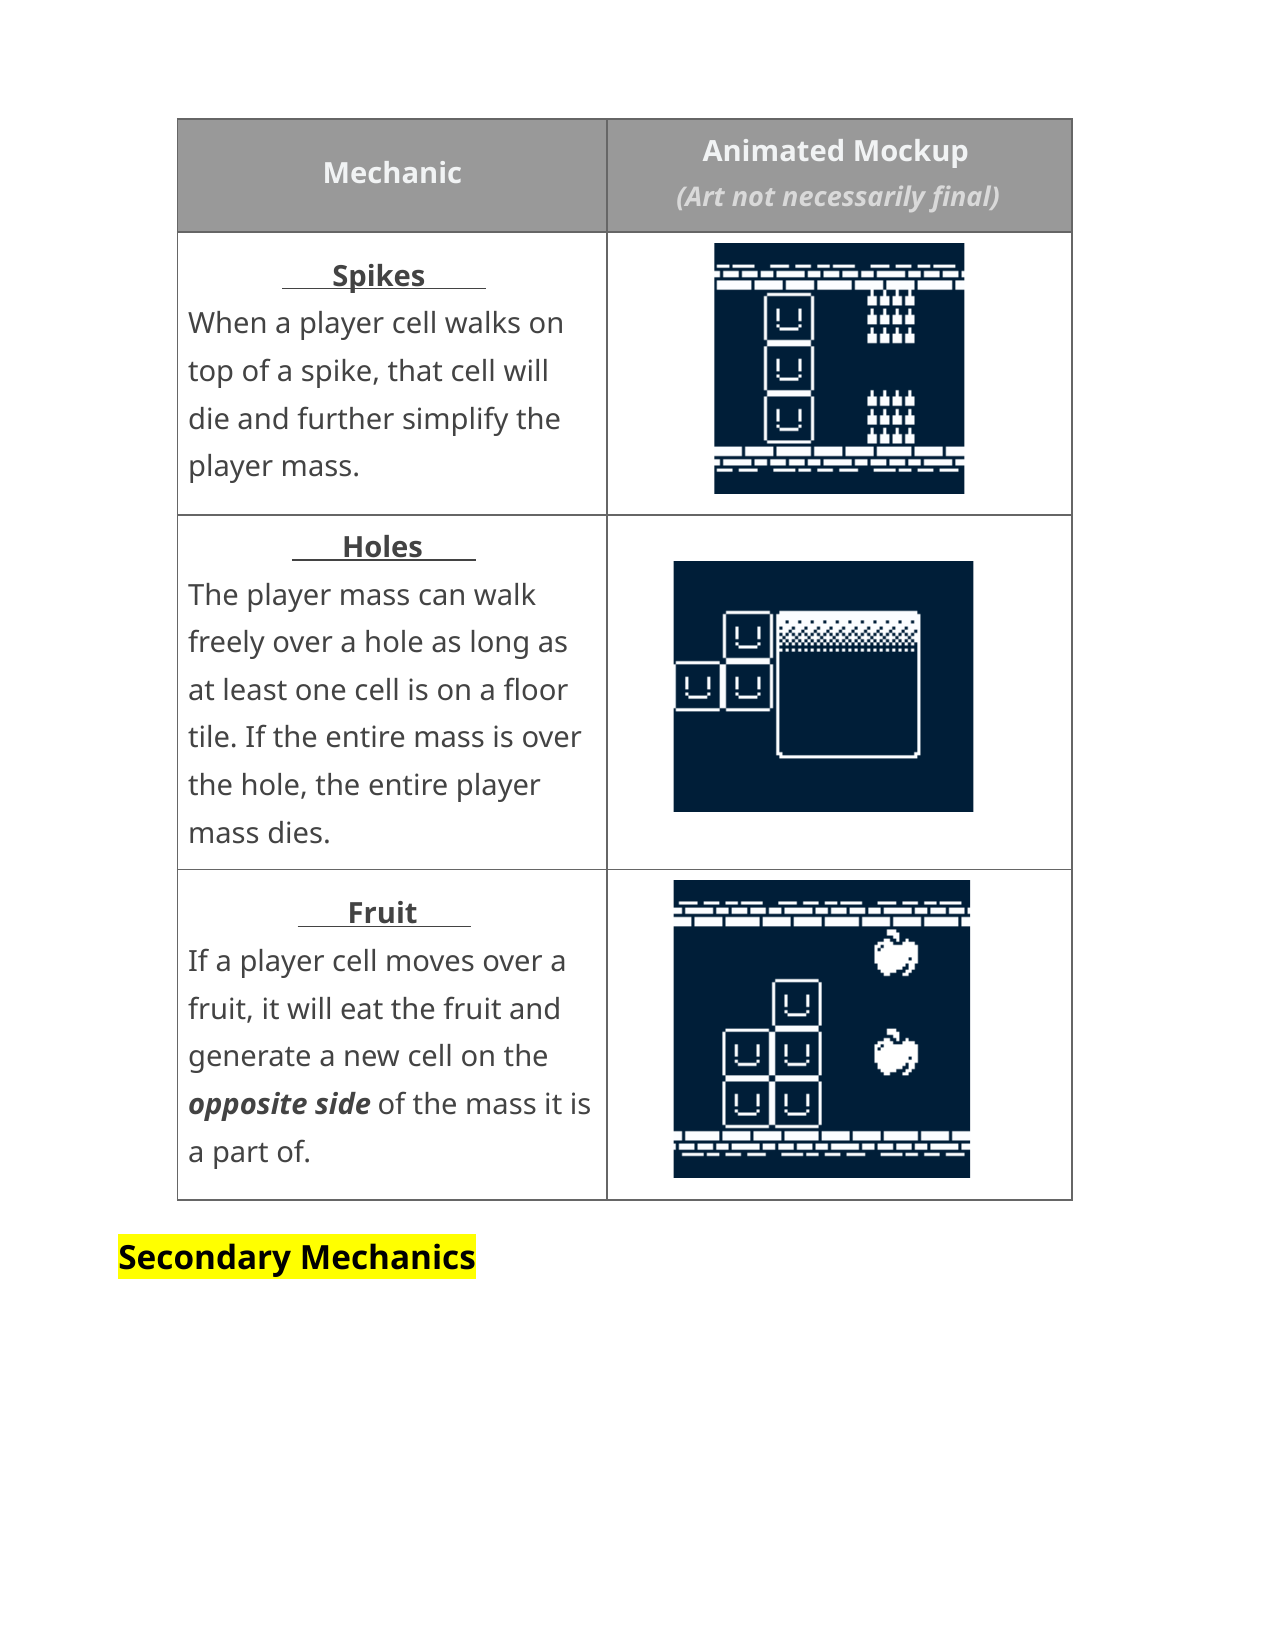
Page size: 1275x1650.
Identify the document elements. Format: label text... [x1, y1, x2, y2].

table_header Mechanic [178, 120, 606, 231]
picture [673, 561, 974, 812]
picture [714, 243, 965, 494]
table_cell Spikes a When a player cell walks on top of a spike, that cell will die and further simplify the player mass. [178, 233, 606, 514]
subtitle Secondary Mechanics [118, 1234, 1157, 1279]
table_cell Fruit a If a player cell moves over a fruit, it will eat the fruit and generate a new cell on the opposite side of the mass it is a part of. [178, 870, 606, 1199]
table_header Animated Mockup (Art not necessarily final) [608, 120, 1071, 231]
table_cell Holes a The player mass can walk freely over a hole as long as at least one cell is on a floor tile. If the entire mass is over the hole, the entire player mass dies. [178, 516, 606, 869]
table_cell [608, 233, 1071, 514]
picture [673, 880, 971, 1178]
table_cell [608, 516, 1071, 869]
table_cell [608, 870, 1071, 1199]
